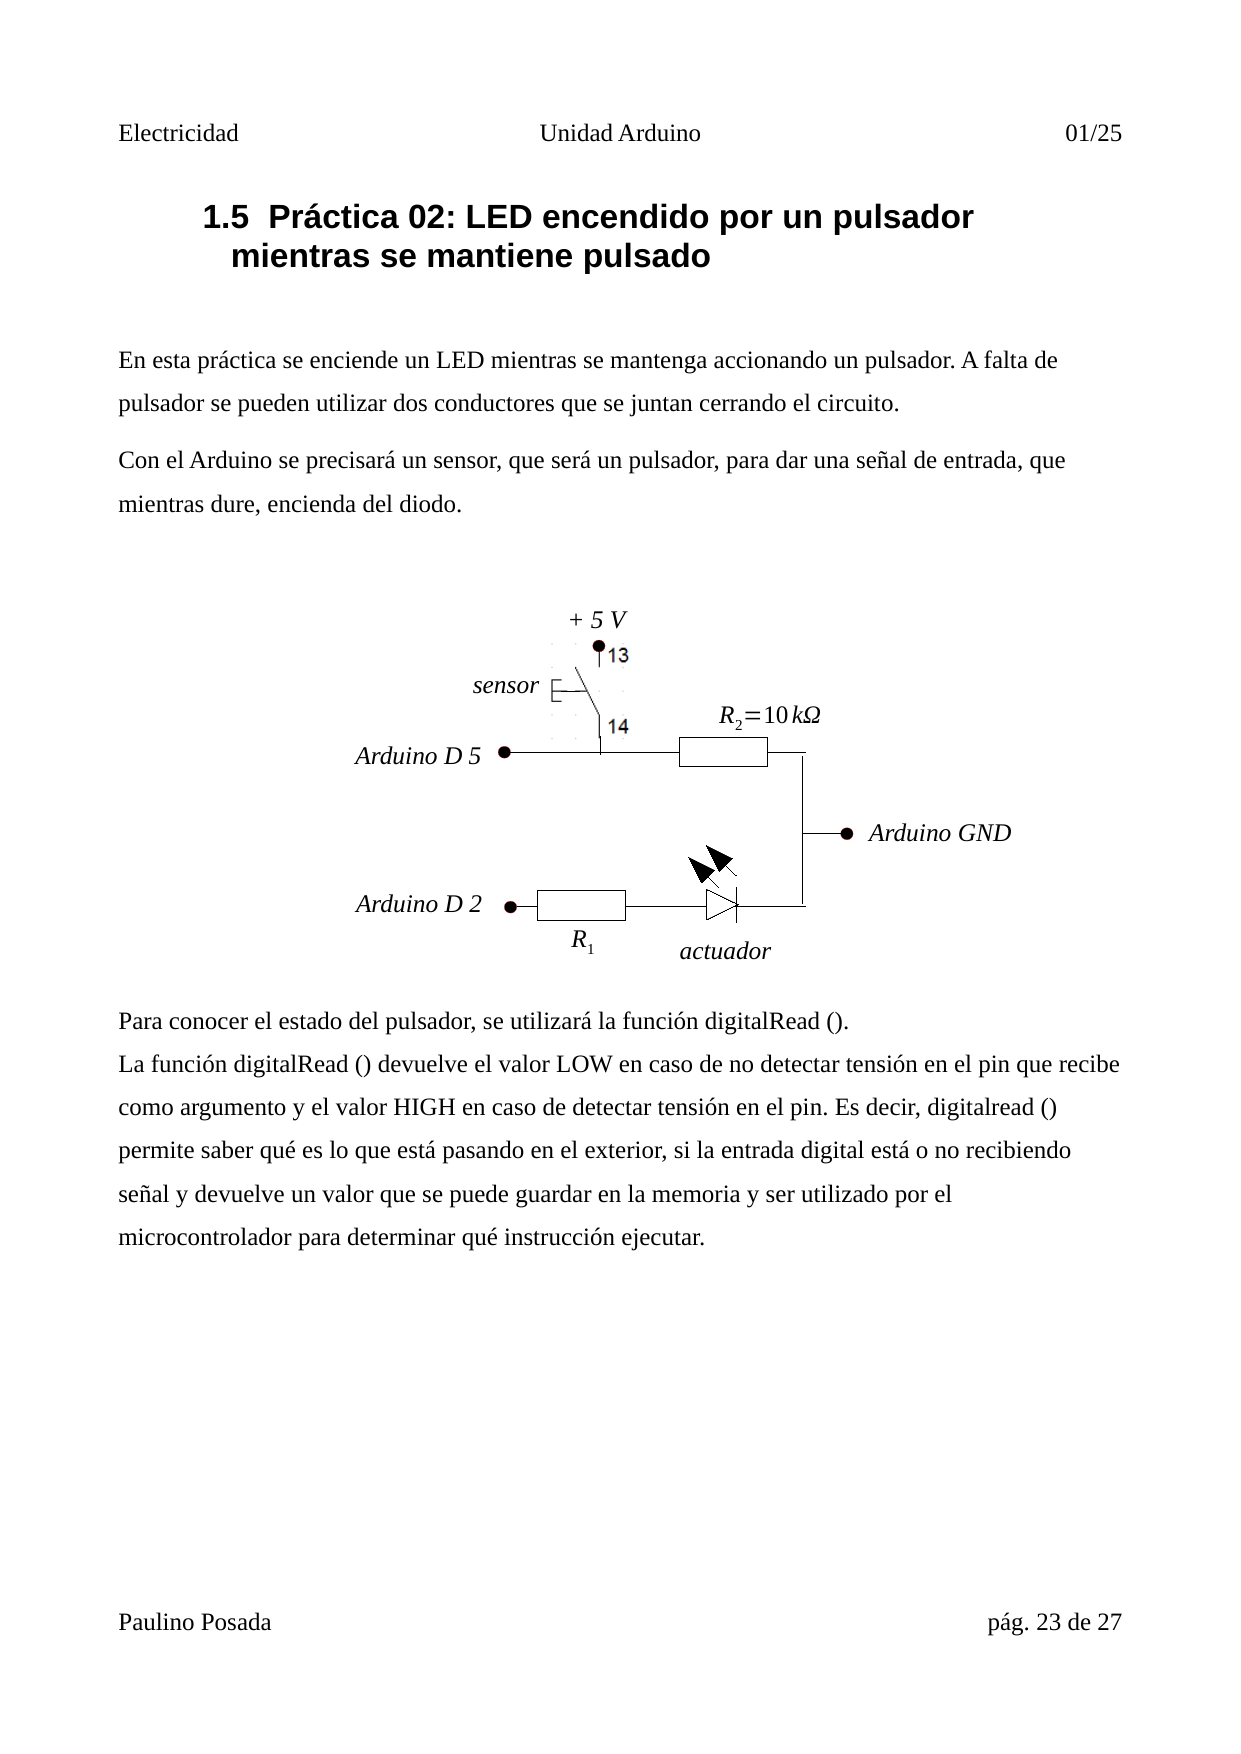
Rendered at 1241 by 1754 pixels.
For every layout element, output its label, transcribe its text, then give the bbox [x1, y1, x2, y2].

text Para conocer el estado del pulsador, se utilizará la función digitalRead (). [118, 1006, 1122, 1035]
text Con el Arduino se precisará un sensor, que será un pulsador, para dar una señal de entrada, que mientras dure, encienda del diodo. [118, 446, 1122, 517]
picture [547, 641, 636, 746]
text En esta práctica se enciende un LED mientras se mantenga accionando un pulsador. A falta de pulsador se pueden utilizar dos conductores que se juntan cerrando el circuito. [118, 345, 1122, 417]
text La función digitalRead () devuelve el valor LOW en caso de no detectar tensión en el pin que recibe como argumento y el valor HIGH en caso de detectar tensión en el pin. Es decir, digitalread () permite saber qué es lo que está pasando en el exterior, si la entrada digital está o no recibiendo señal y devuelve un valor que se puede guardar en la memoria y ser utilizado por el microcontrolador para determinar qué instrucción ejecutar. [118, 1049, 1122, 1251]
subtitle Práctica 02: LED encendido por un pulsador mientras se mantiene pulsado [193, 197, 1122, 274]
